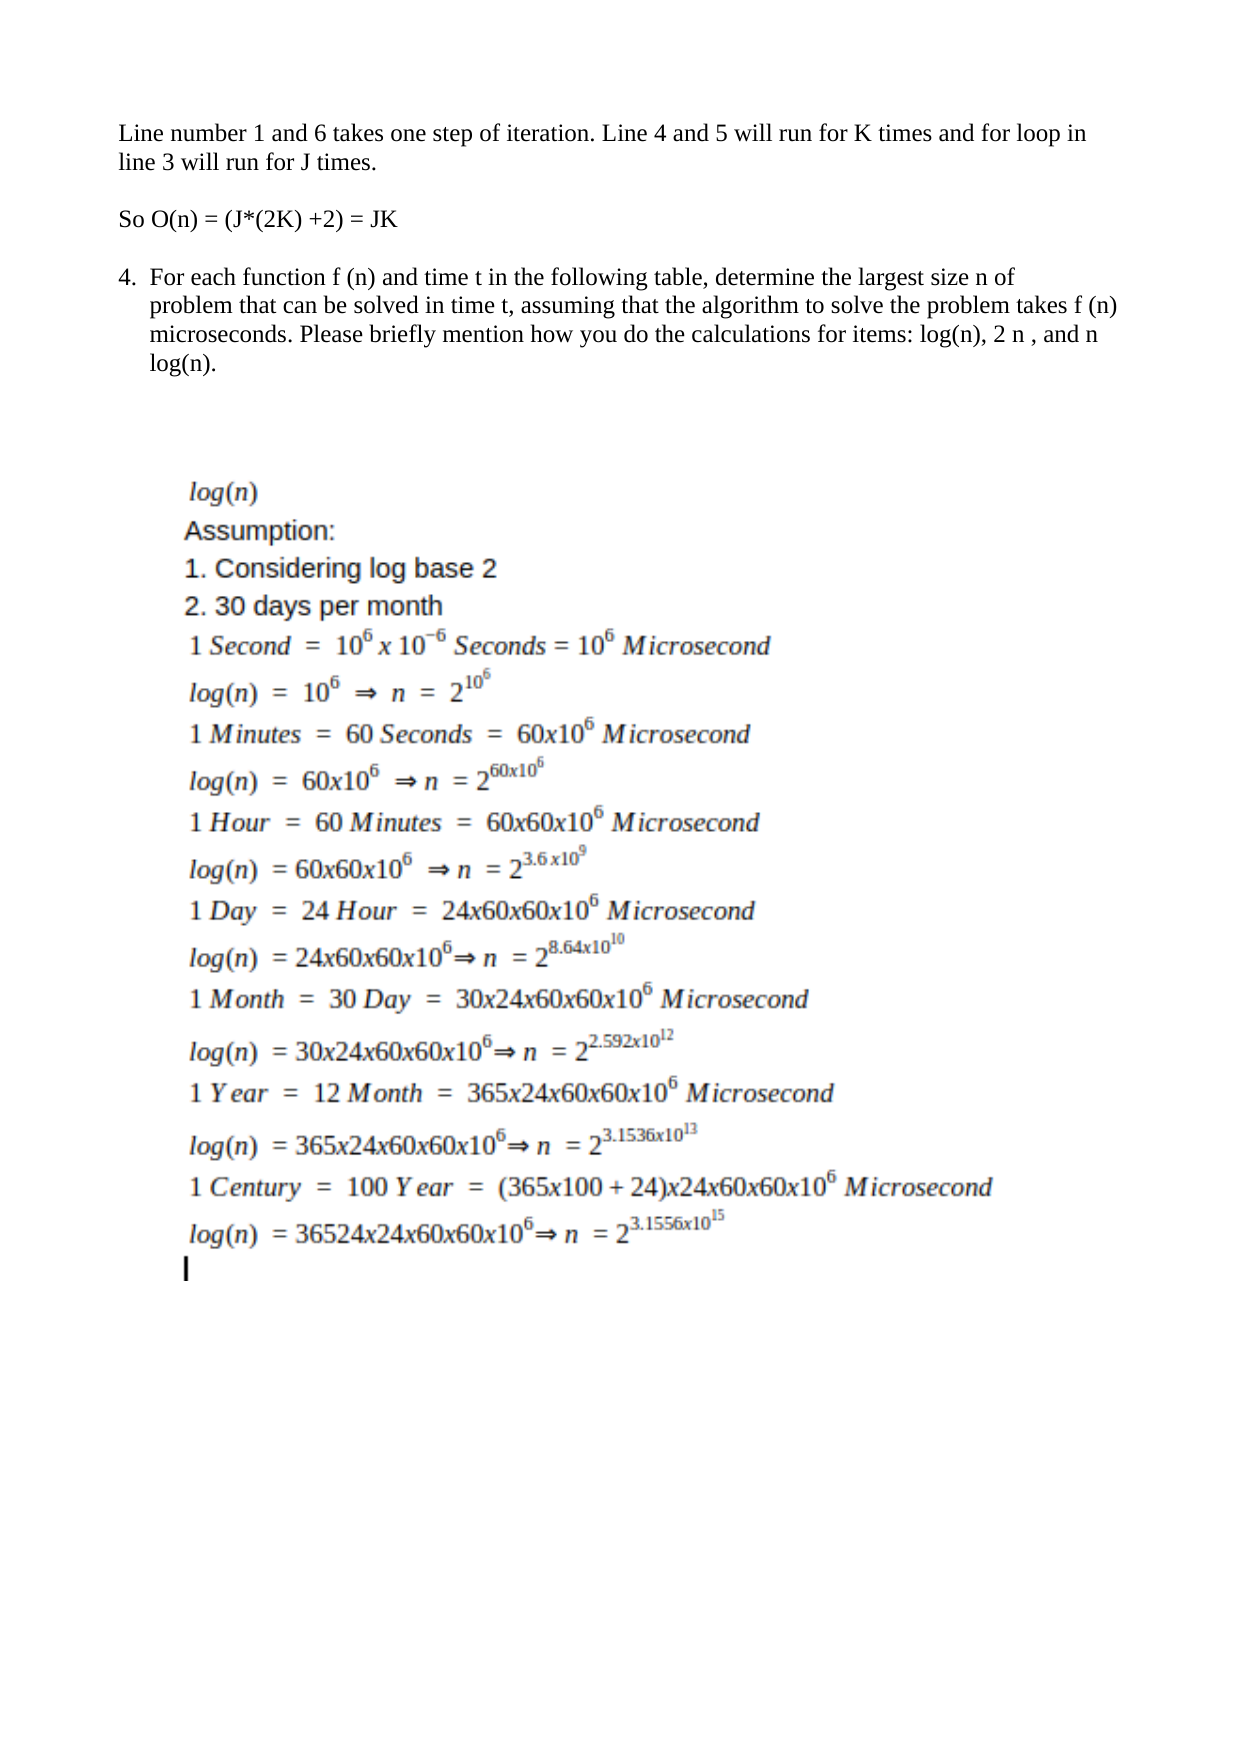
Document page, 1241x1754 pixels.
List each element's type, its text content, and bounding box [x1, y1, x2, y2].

text microseconds. Please briefly mention how you do the calculations for items: log(n), 2 n , and n [118, 319, 1122, 348]
text log(n). [118, 348, 1122, 377]
text 4. For each function f (n) and time t in the following table, determine the largest size n of [118, 262, 1122, 291]
text Line number 1 and 6 takes one step of iteration. Line 4 and 5 will run for K times and for loop in line 3 will run for J times. [118, 118, 1122, 176]
text So O(n) = (J*(2K) +2) = JK [118, 204, 1122, 233]
picture [83, 439, 1157, 1281]
text problem that can be solved in time t, assuming that the algorithm to solve the problem takes f (n) [118, 291, 1122, 319]
